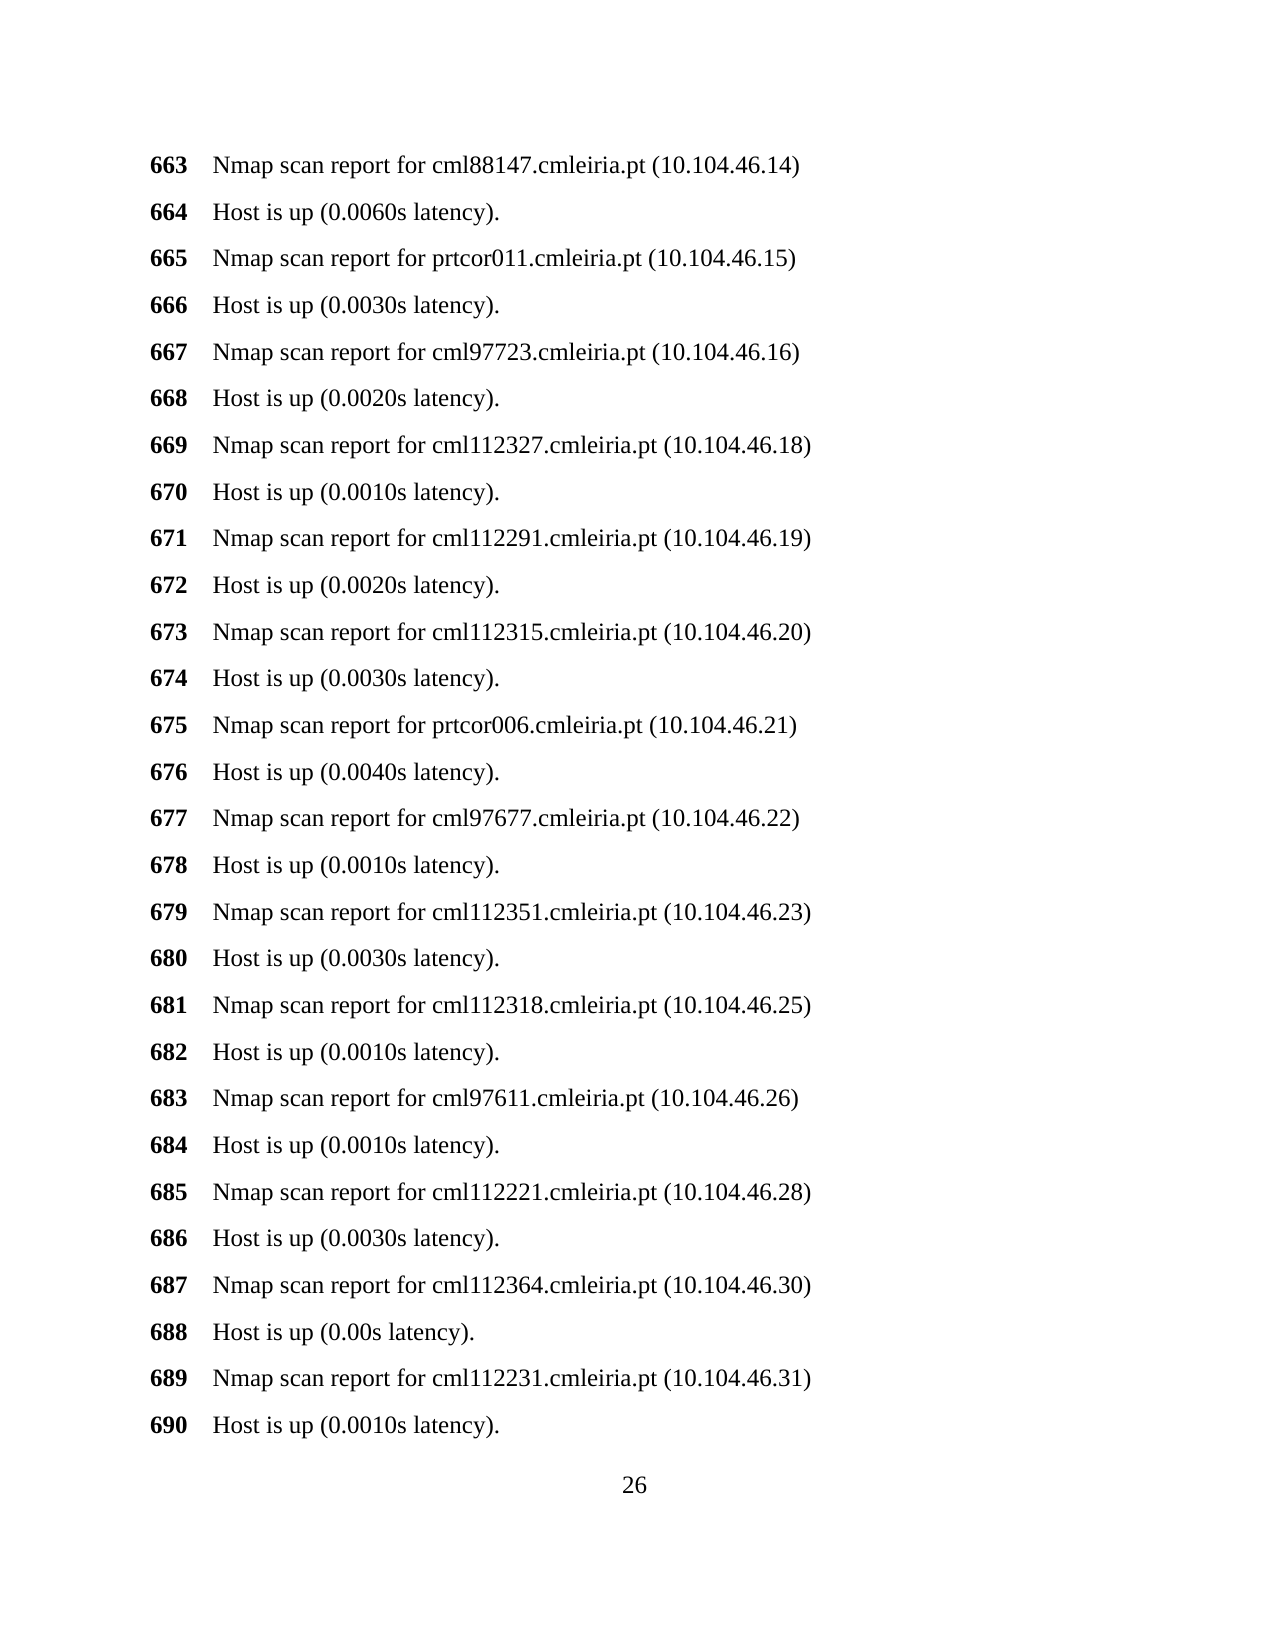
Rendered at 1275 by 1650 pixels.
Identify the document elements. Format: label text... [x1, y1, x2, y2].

text 688 Host is up (0.00s latency). [150, 1317, 1125, 1345]
text 676 Host is up (0.0040s latency). [150, 757, 1125, 785]
text 663 Nmap scan report for cml88147.cmleiria.pt (10.104.46.14) [150, 150, 1125, 179]
text 678 Host is up (0.0010s latency). [150, 850, 1125, 879]
text 686 Host is up (0.0030s latency). [150, 1223, 1125, 1252]
text 664 Host is up (0.0060s latency). [150, 197, 1125, 225]
text 672 Host is up (0.0020s latency). [150, 570, 1125, 599]
text 682 Host is up (0.0010s latency). [150, 1037, 1125, 1065]
text 684 Host is up (0.0010s latency). [150, 1130, 1125, 1159]
text 675 Nmap scan report for prtcor006.cmleiria.pt (10.104.46.21) [150, 710, 1125, 739]
text 667 Nmap scan report for cml97723.cmleiria.pt (10.104.46.16) [150, 337, 1125, 365]
text 666 Host is up (0.0030s latency). [150, 290, 1125, 319]
text 689 Nmap scan report for cml112231.cmleiria.pt (10.104.46.31) [150, 1363, 1125, 1392]
text 680 Host is up (0.0030s latency). [150, 943, 1125, 972]
text 669 Nmap scan report for cml112327.cmleiria.pt (10.104.46.18) [150, 430, 1125, 459]
text 679 Nmap scan report for cml112351.cmleiria.pt (10.104.46.23) [150, 897, 1125, 925]
text 671 Nmap scan report for cml112291.cmleiria.pt (10.104.46.19) [150, 523, 1125, 552]
text 677 Nmap scan report for cml97677.cmleiria.pt (10.104.46.22) [150, 803, 1125, 832]
text 670 Host is up (0.0010s latency). [150, 477, 1125, 505]
text 668 Host is up (0.0020s latency). [150, 383, 1125, 412]
text 674 Host is up (0.0030s latency). [150, 663, 1125, 692]
text 690 Host is up (0.0010s latency). [150, 1410, 1125, 1439]
text 665 Nmap scan report for prtcor011.cmleiria.pt (10.104.46.15) [150, 243, 1125, 272]
text 681 Nmap scan report for cml112318.cmleiria.pt (10.104.46.25) [150, 990, 1125, 1019]
text 673 Nmap scan report for cml112315.cmleiria.pt (10.104.46.20) [150, 617, 1125, 645]
text 687 Nmap scan report for cml112364.cmleiria.pt (10.104.46.30) [150, 1270, 1125, 1299]
text 685 Nmap scan report for cml112221.cmleiria.pt (10.104.46.28) [150, 1177, 1125, 1205]
text 683 Nmap scan report for cml97611.cmleiria.pt (10.104.46.26) [150, 1083, 1125, 1112]
